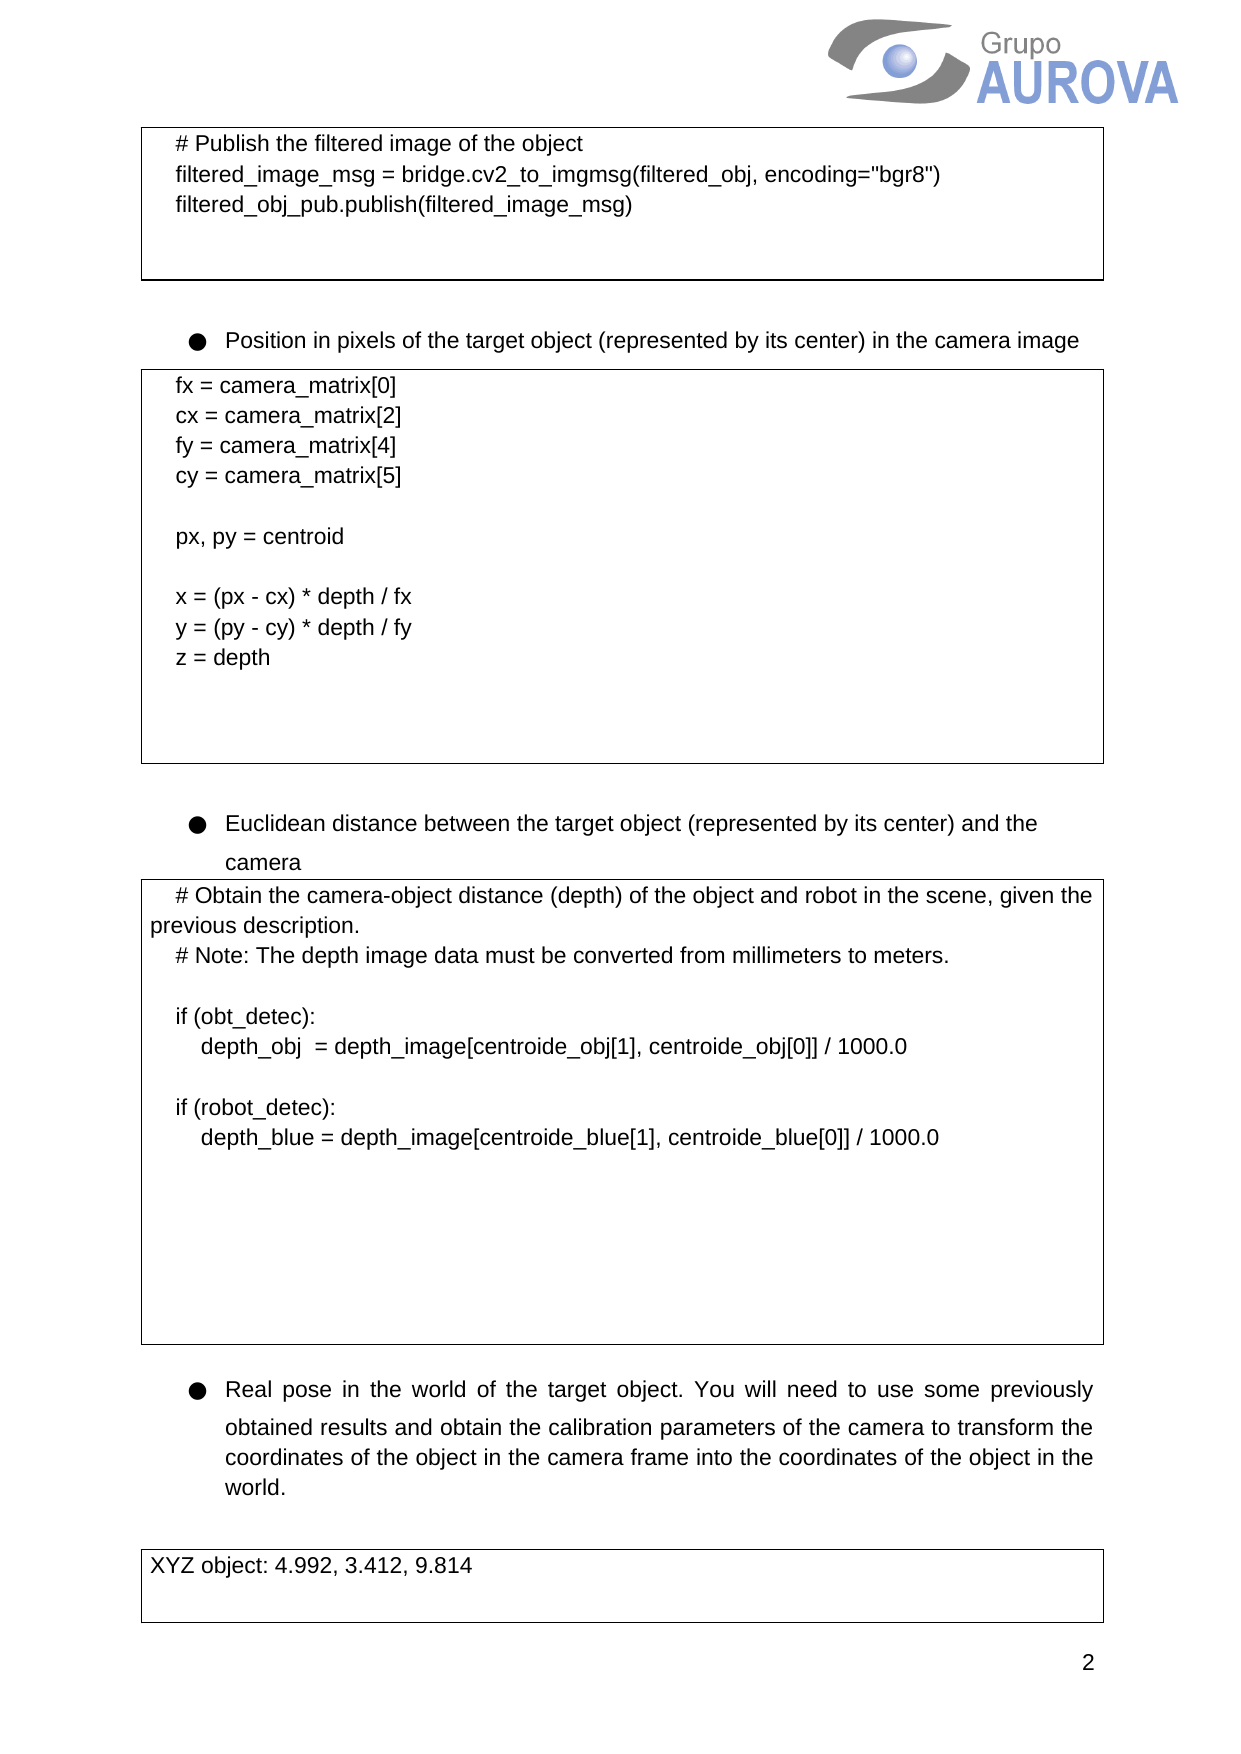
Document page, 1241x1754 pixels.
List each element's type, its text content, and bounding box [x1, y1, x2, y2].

text fy = camera_matrix[4] [142, 429, 1103, 458]
text if (obt_detec): [142, 1000, 1103, 1029]
text y = (py - cy) * depth / fy [142, 610, 1103, 640]
list Euclidean distance between the target object (represented by its center) and the camera [187, 798, 1094, 875]
list Position in pixels of the target object (represented by its center) in the camera image [187, 315, 1094, 362]
text cy = camera_matrix[5] [142, 459, 1103, 489]
text z = depth [142, 641, 1103, 670]
text fx = camera_matrix[0] [142, 370, 1103, 398]
text cx = camera_matrix[2] [142, 399, 1103, 428]
text depth_blue = depth_image[centroide_blue[1], centroide_blue[0]] / 1000.0 [142, 1121, 1103, 1150]
picture [825, 18, 1183, 108]
text XYZ object: 4.992, 3.412, 9.814 [142, 1550, 1103, 1579]
list Real pose in the world of the target object. You will need to use some previously obtained results and obtain the calibration parameters of the camera to transform the coordinates of the object in the camera frame into the coordinates of the object in the world. [187, 1363, 1094, 1501]
text filtered_obj_pub.publish(filtered_image_msg) [142, 188, 1103, 217]
text filtered_image_msg = bridge.cv2_to_imgmsg(filtered_obj, encoding="bgr8") [142, 157, 1103, 187]
text # Obtain the camera-object distance (depth) of the object and robot in the scene, given the previous description. [142, 880, 1103, 938]
text depth_obj = depth_image[centroide_obj[1], centroide_obj[0]] / 1000.0 [142, 1030, 1103, 1059]
text if (robot_detec): [142, 1090, 1103, 1120]
text # Publish the filtered image of the object [142, 128, 1103, 157]
text px, py = centroid [142, 520, 1103, 549]
text # Note: The depth image data must be converted from millimeters to meters. [142, 939, 1103, 969]
text x = (px - cx) * depth / fx [142, 580, 1103, 609]
